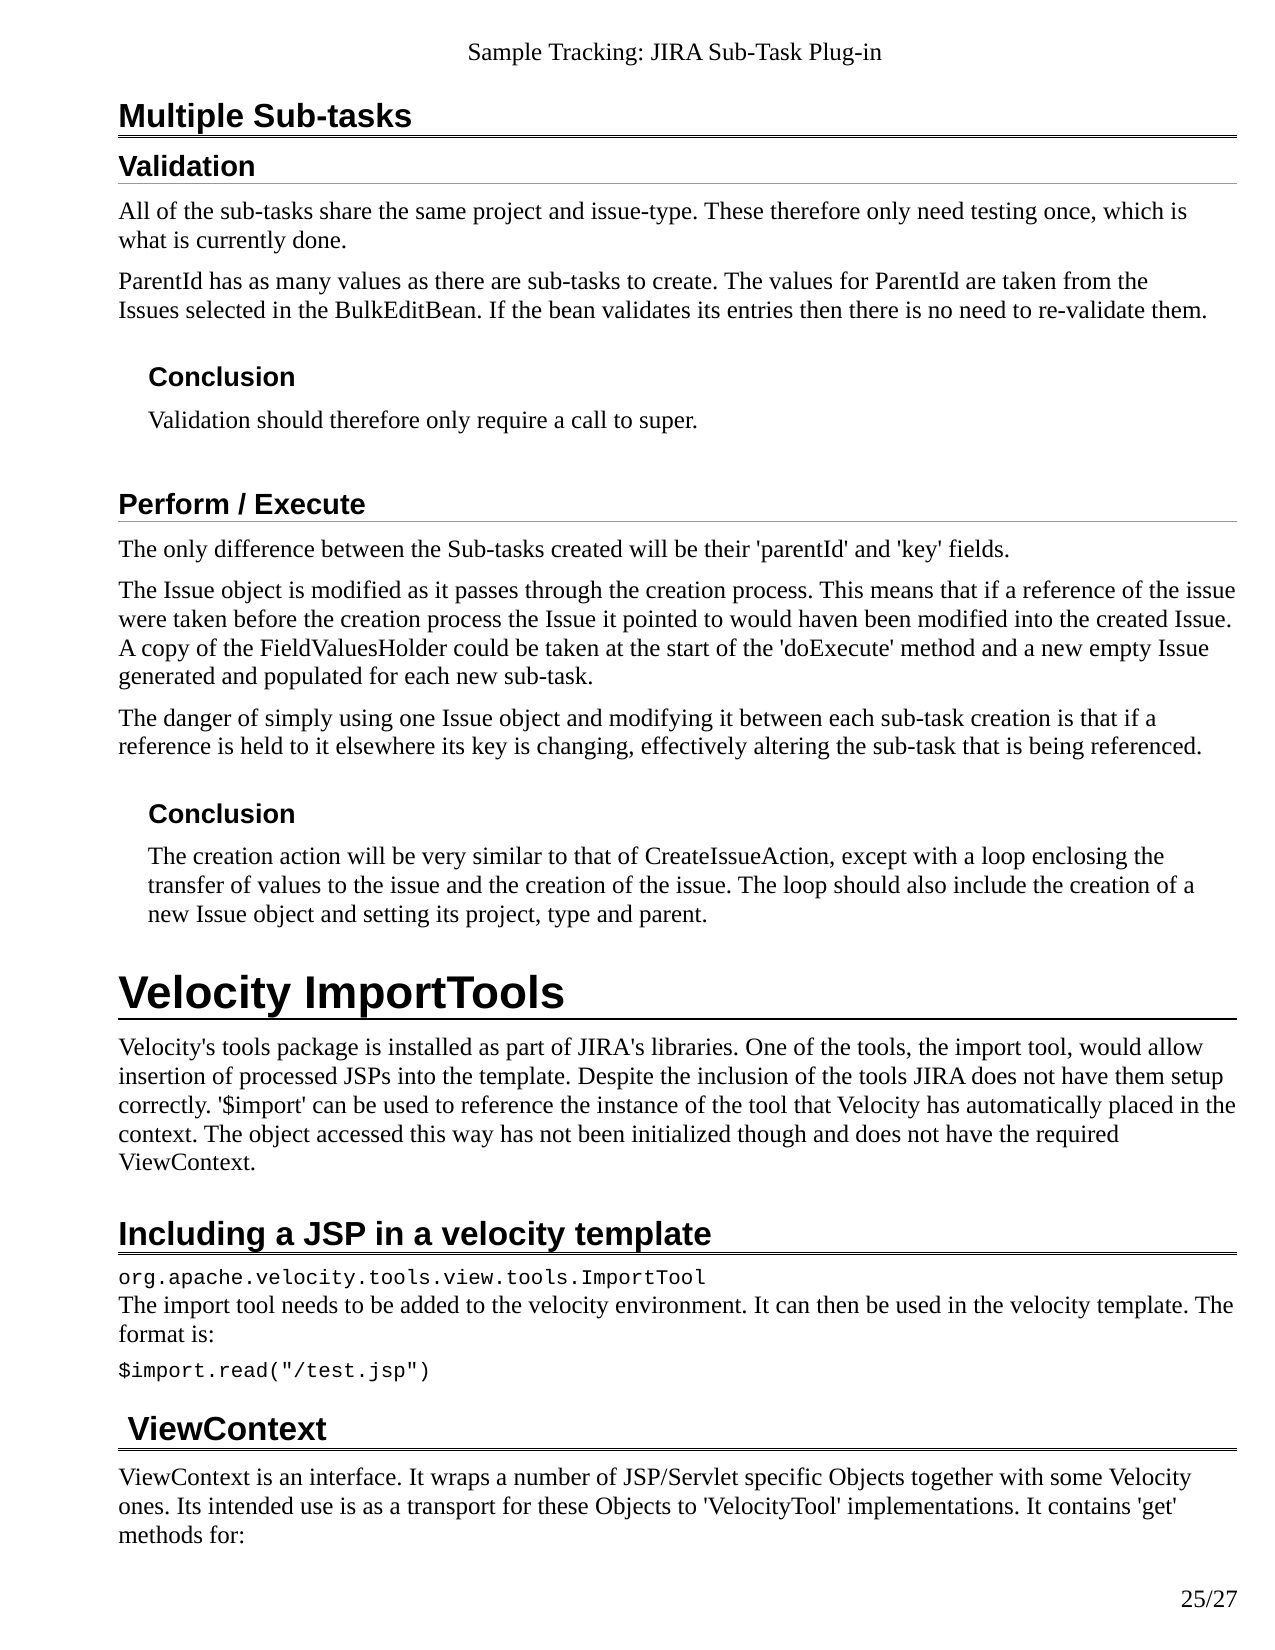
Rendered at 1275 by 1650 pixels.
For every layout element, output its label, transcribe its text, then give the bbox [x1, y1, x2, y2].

subtitle Multiple Sub-tasks [118, 96, 1237, 135]
subtitle Perform / Execute [118, 487, 1237, 521]
text The import tool needs to be added to the velocity environment. It can then be used in the velocity template. The format is: [118, 1291, 1237, 1348]
text The Issue object is modified as it passes through the creation process. This means that if a reference of the issue were taken before the creation process the Issue it pointed to would haven been modified into the created Issue. A copy of the FieldValuesHolder could be taken at the start of the 'doExecute' method and a new empty Issue generated and populated for each new sub-task. [118, 575, 1237, 690]
subtitle ViewContext [118, 1409, 1237, 1448]
text Validation should therefore only require a call to super. [148, 405, 1237, 433]
subtitle Including a JSP in a velocity template [118, 1214, 1237, 1252]
text ParentId has as many values as there are sub-tasks to create. The values for ParentId are taken from the Issues selected in the BulkEditBean. If the bean validates its entries then there is no need to re-validate them. [118, 266, 1237, 323]
subtitle Conclusion [148, 361, 1237, 392]
text ViewContext is an interface. It wraps a number of JSP/Servlet specific Objects together with some Velocity ones. Its intended use is as a transport for these Objects to 'VelocityTool' implementations. It contains 'get' methods for: [118, 1462, 1237, 1549]
subtitle Conclusion [148, 798, 1237, 829]
text The danger of simply using one Issue object and modifying it between each sub-task creation is that if a reference is held to it elsewhere its key is changing, effectively altering the sub-task that is being referenced. [118, 703, 1237, 760]
text The only difference between the Sub-tasks created will be their 'parentId' and 'key' fields. [118, 534, 1237, 563]
subtitle Validation [118, 149, 1237, 183]
text The creation action will be very similar to that of CreateIssueAction, except with a loop enclosing the transfer of values to the issue and the creation of the issue. The loop should also include the creation of a new Issue object and setting its project, type and parent. [148, 841, 1237, 928]
text Velocity's tools package is installed as part of JIRA's libraries. One of the tools, the import tool, would allow insertion of processed JSPs into the template. Despite the inclusion of the tools JIRA does not have them setup correctly. '$import' can be used to reference the instance of the tool that Velocity has automatically placed in the context. The object accessed this way has not been initialized though and does not have the required ViewContext. [118, 1032, 1237, 1176]
text $import.read("/test.jsp") [118, 1361, 1237, 1384]
text org.apache.velocity.tools.view.tools.ImportTool [118, 1267, 1237, 1291]
subtitle Velocity ImportTools [118, 965, 1237, 1018]
text All of the sub-tasks share the same project and issue-type. These therefore only need testing once, which is what is currently done. [118, 196, 1237, 253]
